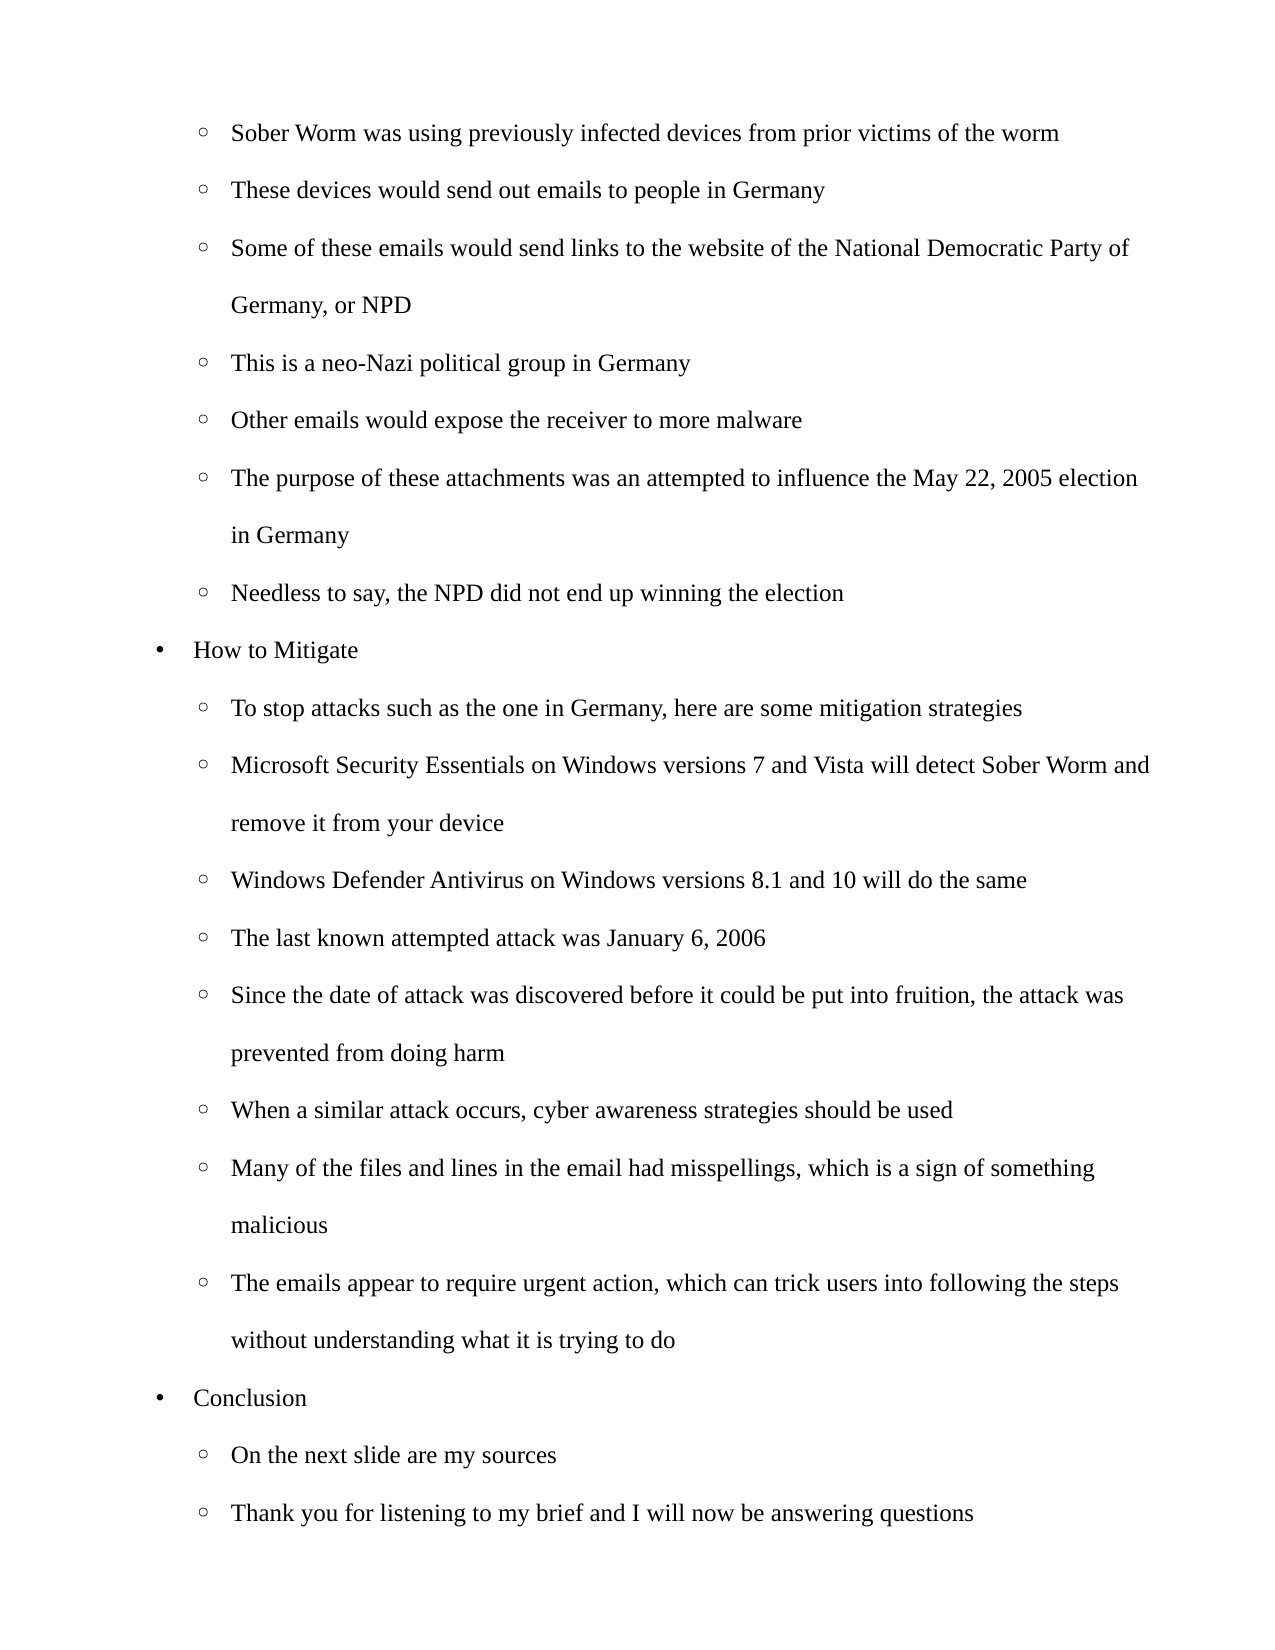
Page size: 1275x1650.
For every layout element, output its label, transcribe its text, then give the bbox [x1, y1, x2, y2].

list Conclusion [156, 1383, 1157, 1412]
list Sober Worm was using previously infected devices from prior victims of the worm [193, 118, 1157, 147]
list Some of these emails would send links to the website of the National Democratic Party of Germany, or NPD [193, 233, 1157, 319]
list The last known attempted attack was January 6, 2006 [193, 923, 1157, 952]
list This is a neo-Nazi political group in Germany [193, 348, 1157, 377]
list Many of the files and lines in the email had misspellings, which is a sign of something malicious [193, 1153, 1157, 1239]
list The emails appear to require urgent action, which can trick users into following the steps without understanding what it is trying to do [193, 1268, 1157, 1354]
list The purpose of these attachments was an attempted to influence the May 22, 2005 election in Germany [193, 463, 1157, 549]
list Since the date of attack was discovered before it could be put into fruition, the attack was prevented from doing harm [193, 981, 1157, 1067]
list Microsoft Security Essentials on Windows versions 7 and Vista will detect Sober Worm and remove it from your device [193, 751, 1157, 837]
list Other emails would expose the receiver to more malware [193, 406, 1157, 434]
list Needless to say, the NPD did not end up winning the election [193, 578, 1157, 607]
list When a similar attack occurs, cyber awareness strategies should be used [193, 1096, 1157, 1124]
list Windows Defender Antivirus on Windows versions 8.1 and 10 will do the same [193, 866, 1157, 894]
list How to Mitigate [156, 636, 1157, 664]
list On the next slide are my sources [193, 1441, 1157, 1469]
list These devices would send out emails to people in Germany [193, 176, 1157, 204]
list Thank you for listening to my brief and I will now be answering questions [193, 1498, 1157, 1527]
list To stop attacks such as the one in Germany, here are some mitigation strategies [193, 693, 1157, 722]
